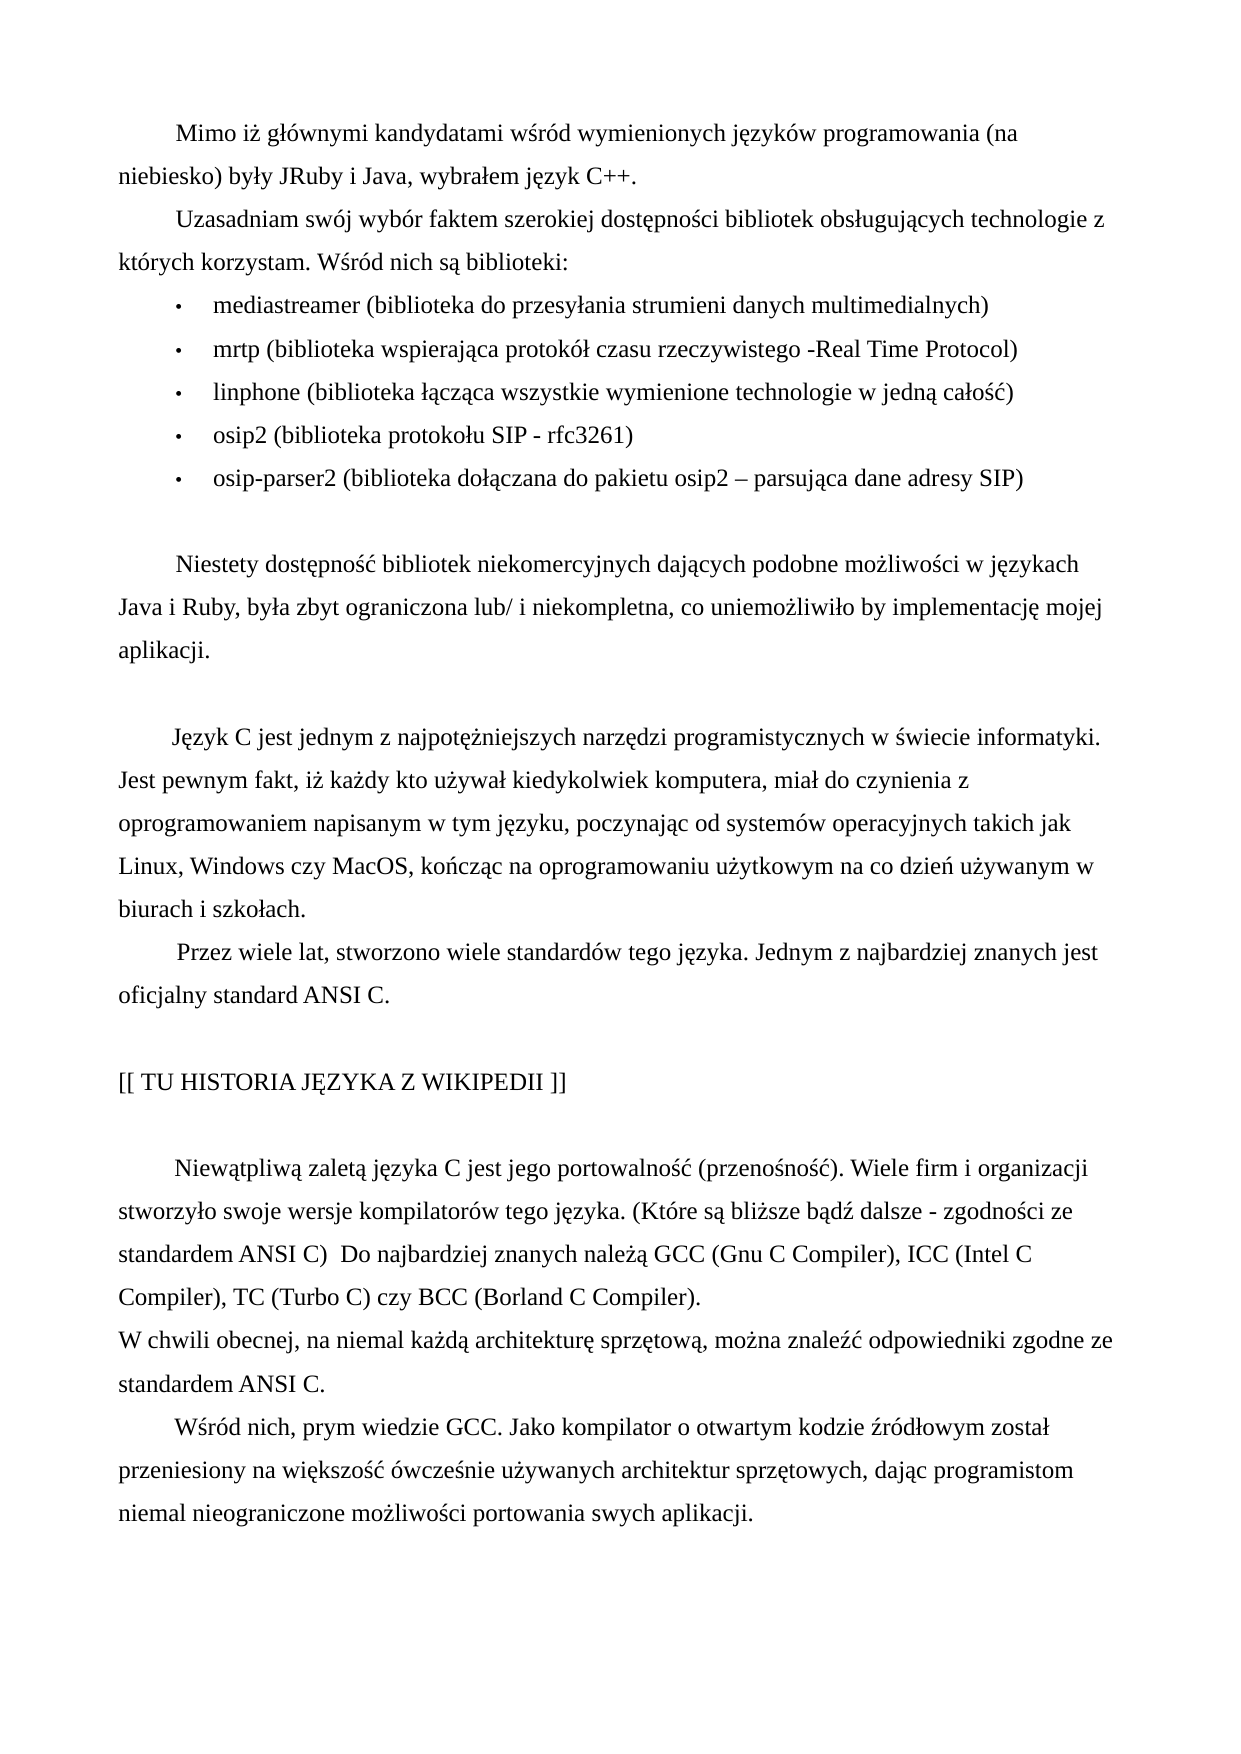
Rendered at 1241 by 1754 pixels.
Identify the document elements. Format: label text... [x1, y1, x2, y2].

text Przez wiele lat, stworzono wiele standardów tego języka. Jednym z najbardziej znanych jest oficjalny standard ANSI C. [118, 937, 1122, 1009]
text Język C jest jednym z najpotężniejszych narzędzi programistycznych w świecie informatyki. Jest pewnym fakt, iż każdy kto używał kiedykolwiek komputera, miał do czynienia z oprogramowaniem napisanym w tym języku, poczynając od systemów operacyjnych takich jak Linux, Windows czy MacOS, kończąc na oprogramowaniu użytkowym na co dzień używanym w biurach i szkołach. [118, 722, 1122, 923]
text Wśród nich, prym wiedzie GCC. Jako kompilator o otwartym kodzie źródłowym został przeniesiony na większość ówcześnie używanych architektur sprzętowych, dając programistom niemal nieograniczone możliwości portowania swych aplikacji. [118, 1412, 1122, 1527]
list osip2 (biblioteka protokołu SIP - rfc3261) [118, 420, 1122, 449]
text Mimo iż głównymi kandydatami wśród wymienionych języków programowania (na niebiesko) były JRuby i Java, wybrałem język C++. [118, 118, 1122, 190]
list osip-parser2 (biblioteka dołączana do pakietu osip2 – parsująca dane adresy SIP) [118, 463, 1122, 492]
list linphone (biblioteka łącząca wszystkie wymienione technologie w jedną całość) [118, 377, 1122, 406]
text Uzasadniam swój wybór faktem szerokiej dostępności bibliotek obsługujących technologie z których korzystam. Wśród nich są biblioteki: [118, 204, 1122, 276]
text W chwili obecnej, na niemal każdą architekturę sprzętową, można znaleźć odpowiedniki zgodne ze standardem ANSI C. [118, 1326, 1122, 1397]
text [[ TU HISTORIA JĘZYKA Z WIKIPEDII ]] [118, 1067, 1122, 1096]
list mediastreamer (biblioteka do przesyłania strumieni danych multimedialnych) [118, 291, 1122, 319]
text Niewątpliwą zaletą języka C jest jego portowalność (przenośność). Wiele firm i organizacji stworzyło swoje wersje kompilatorów tego języka. (Które są bliższe bądź dalsze - zgodności ze standardem ANSI C) Do najbardziej znanych należą GCC (Gnu C Compiler), ICC (Intel C Compiler), TC (Turbo C) czy BCC (Borland C Compiler). [118, 1153, 1122, 1311]
text Niestety dostępność bibliotek niekomercyjnych dających podobne możliwości w językach Java i Ruby, była zbyt ograniczona lub/ i niekompletna, co uniemożliwiło by implementację mojej aplikacji. [118, 549, 1122, 664]
list mrtp (biblioteka wspierająca protokół czasu rzeczywistego -Real Time Protocol) [118, 334, 1122, 362]
